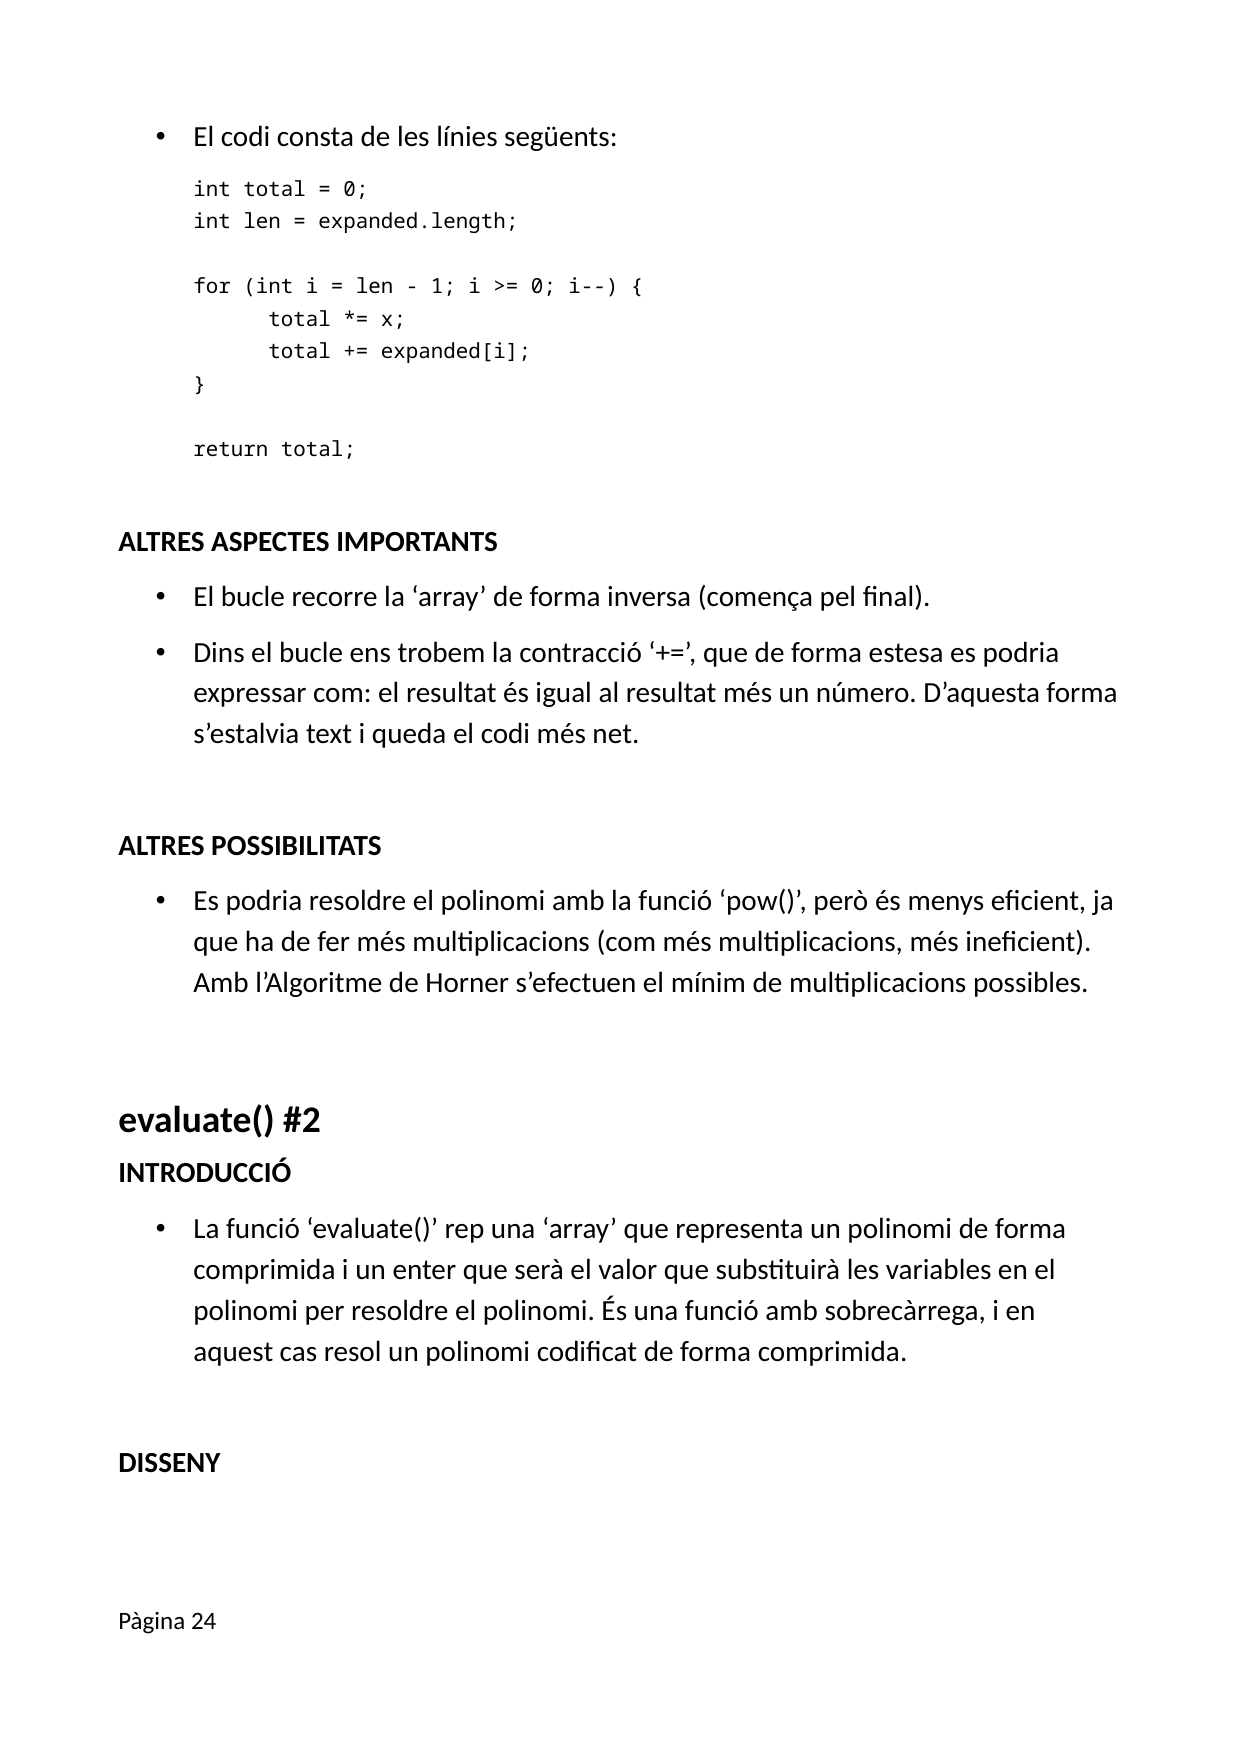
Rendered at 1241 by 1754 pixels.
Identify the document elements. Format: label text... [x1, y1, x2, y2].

list } [156, 369, 1122, 398]
list total += expanded[i]; [156, 337, 1122, 365]
list Es podria resoldre el polinomi amb la funció ‘pow()’, però és menys eficient, ja que ha de fer més multiplicacions (com més multiplicacions, més ineficient). Amb l’Algoritme de Horner s’efectuen el mínim de multiplicacions possibles. [156, 882, 1122, 999]
text DISSENY [118, 1444, 1122, 1479]
list Dins el bucle ens trobem la contracció ‘+=’, que de forma estesa es podria expressar com: el resultat és igual al resultat més un número. D’aquesta forma s’estalvia text i queda el codi més net. [156, 634, 1122, 751]
subtitle evaluate() #2 [118, 1096, 1122, 1142]
list La funció ‘evaluate()’ rep una ‘array’ que representa un polinomi de forma comprimida i un enter que serà el valor que substituirà les variables en el polinomi per resoldre el polinomi. És una funció amb sobrecàrrega, i en aquest cas resol un polinomi codificat de forma comprimida. [156, 1210, 1122, 1368]
text ALTRES ASPECTES IMPORTANTS [118, 523, 1122, 558]
text INTRODUCCIÓ [118, 1154, 1122, 1190]
list El codi consta de les línies següents: [156, 118, 1122, 154]
list int total = 0; [156, 174, 1122, 202]
list return total; [156, 434, 1122, 463]
text ALTRES POSSIBILITATS [118, 827, 1122, 862]
list total *= x; [156, 304, 1122, 332]
list for (int i = len - 1; i >= 0; i--) { [156, 271, 1122, 300]
list int len = expanded.length; [156, 206, 1122, 235]
list El bucle recorre la ‘array’ de forma inversa (comença pel final). [156, 578, 1122, 614]
